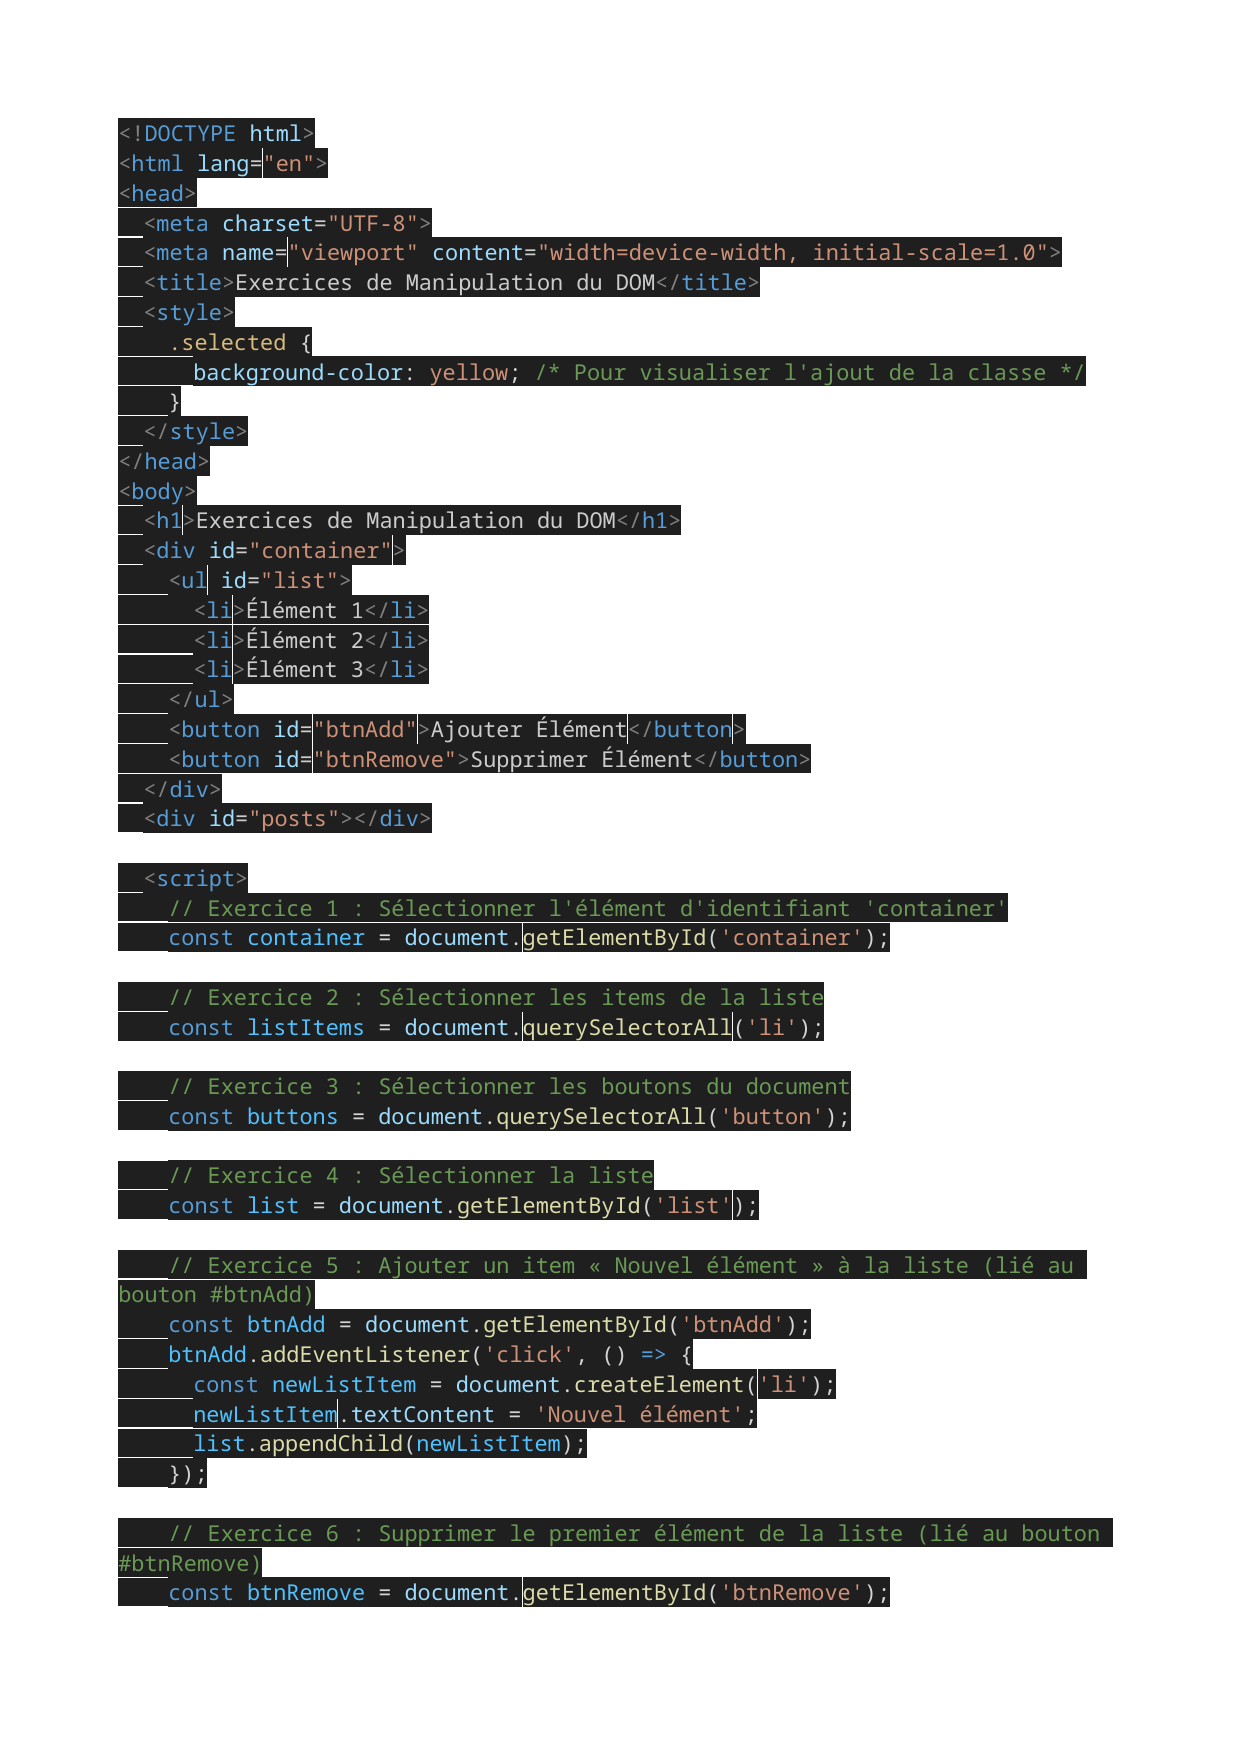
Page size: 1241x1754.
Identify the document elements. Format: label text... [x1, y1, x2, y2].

text <title>Exercices de Manipulation du DOM</title> [118, 267, 1122, 297]
text <li>Élément 3</li> [118, 654, 1122, 684]
text <meta name="viewport" content="width=device-width, initial-scale=1.0"> [118, 237, 1122, 267]
text .selected { [118, 327, 1122, 356]
text </style> [118, 416, 1122, 446]
text // Exercice 1 : Sélectionner l'élément d'identifiant 'container' [118, 893, 1122, 922]
text btnAdd.addEventListener('click', () => { [118, 1339, 1122, 1369]
text // Exercice 2 : Sélectionner les items de la liste [118, 982, 1122, 1012]
text <script> [118, 863, 1122, 893]
text <div id="posts"></div> [118, 803, 1122, 833]
text </ul> [118, 684, 1122, 714]
text const btnRemove = document.getElementById('btnRemove'); [118, 1577, 1122, 1607]
text }); [118, 1458, 1122, 1488]
text <li>Élément 2</li> [118, 624, 1122, 654]
text <li>Élément 1</li> [118, 595, 1122, 624]
text <button id="btnRemove">Supprimer Élément</button> [118, 744, 1122, 773]
text </head> [118, 446, 1122, 476]
text <style> [118, 297, 1122, 327]
text // Exercice 5 : Ajouter un item « Nouvel élément » à la liste (lié au bouton #btnAdd) [118, 1250, 1122, 1309]
text <ul id="list"> [118, 565, 1122, 595]
text <button id="btnAdd">Ajouter Élément</button> [118, 714, 1122, 744]
text <meta charset="UTF-8"> [118, 207, 1122, 237]
text <div id="container"> [118, 535, 1122, 565]
text } [118, 386, 1122, 416]
text const list = document.getElementById('list'); [118, 1190, 1122, 1220]
text <h1>Exercices de Manipulation du DOM</h1> [118, 505, 1122, 535]
text // Exercice 3 : Sélectionner les boutons du document [118, 1071, 1122, 1101]
text const container = document.getElementById('container'); [118, 922, 1122, 952]
text // Exercice 6 : Supprimer le premier élément de la liste (lié au bouton #btnRemove) [118, 1518, 1122, 1577]
text <body> [118, 476, 1122, 505]
text const buttons = document.querySelectorAll('button'); [118, 1101, 1122, 1131]
text newListItem.textContent = 'Nouvel élément'; [118, 1399, 1122, 1428]
text </div> [118, 773, 1122, 803]
text const btnAdd = document.getElementById('btnAdd'); [118, 1309, 1122, 1339]
text <!DOCTYPE html> [118, 118, 1122, 148]
text list.appendChild(newListItem); [118, 1428, 1122, 1458]
text background-color: yellow; /* Pour visualiser l'ajout de la classe */ [118, 356, 1122, 386]
text const listItems = document.querySelectorAll('li'); [118, 1012, 1122, 1041]
text <head> [118, 178, 1122, 207]
text const newListItem = document.createElement('li'); [118, 1369, 1122, 1399]
text // Exercice 4 : Sélectionner la liste [118, 1160, 1122, 1190]
text <html lang="en"> [118, 148, 1122, 178]
